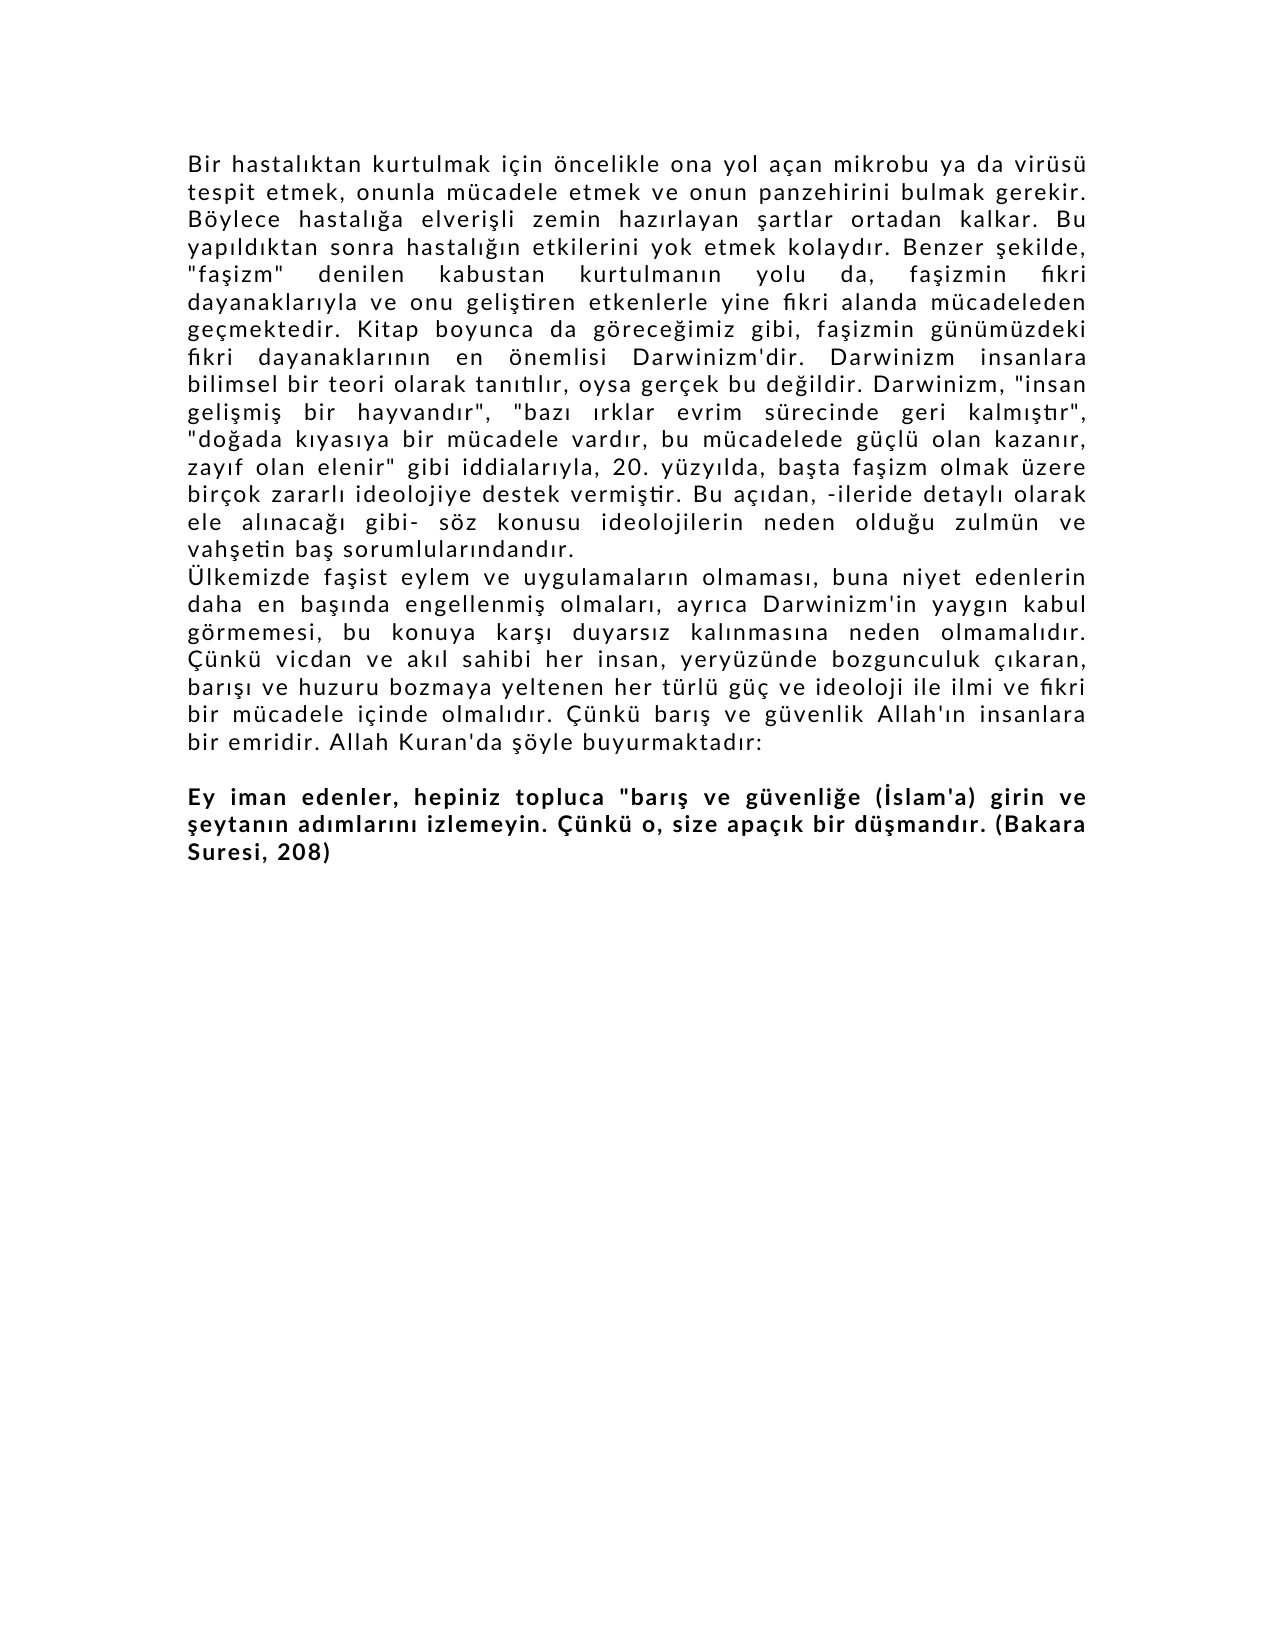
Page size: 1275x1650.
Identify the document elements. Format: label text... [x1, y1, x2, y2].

text Ey iman edenler, hepiniz topluca "barış ve güvenliğe (İslam'a) girin ve şeytanın adımlarını izlemeyin. Çünkü o, size apaçık bir düşmandır. (Bakara Suresi, 208) [187, 782, 1087, 865]
text Bir hastalıktan kurtulmak için öncelikle ona yol açan mikrobu ya da virüsü tespit etmek, onunla mücadele etmek ve onun panzehirini bulmak gerekir. Böylece hastalığa elverişli zemin hazırlayan şartlar ortadan kalkar. Bu yapıldıktan sonra hastalığın etkilerini yok etmek kolaydır. Benzer şekilde, "faşizm" denilen kabustan kurtulmanın yolu da, faşizmin fikri dayanaklarıyla ve onu geliştiren etkenlerle yine fikri alanda mücadeleden geçmektedir. Kitap boyunca da göreceğimiz gibi, faşizmin günümüzdeki fikri dayanaklarının en önemlisi Darwinizm'dir. Darwinizm insanlara bilimsel bir teori olarak tanıtılır, oysa gerçek bu değildir. Darwinizm, "insan gelişmiş bir hayvandır", "bazı ırklar evrim sürecinde geri kalmıştır", "doğada kıyasıya bir mücadele vardır, bu mücadelede güçlü olan kazanır, zayıf olan elenir" gibi iddialarıyla, 20. yüzyılda, başta faşizm olmak üzere birçok zararlı ideolojiye destek vermiştir. Bu açıdan, -ileride detaylı olarak ele alınacağı gibi- söz konusu ideolojilerin neden olduğu zulmün ve vahşetin baş sorumlularındandır. [187, 150, 1087, 562]
text Ülkemizde faşist eylem ve uygulamaların olmaması, buna niyet edenlerin daha en başında engellenmiş olmaları, ayrıca Darwinizm'in yaygın kabul görmemesi, bu konuya karşı duyarsız kalınmasına neden olmamalıdır. Çünkü vicdan ve akıl sahibi her insan, yeryüzünde bozgunculuk çıkaran, barışı ve huzuru bozmaya yeltenen her türlü güç ve ideoloji ile ilmi ve fikri bir mücadele içinde olmalıdır. Çünkü barış ve güvenlik Allah'ın insanlara bir emridir. Allah Kuran'da şöyle buyurmaktadır: [187, 562, 1087, 755]
